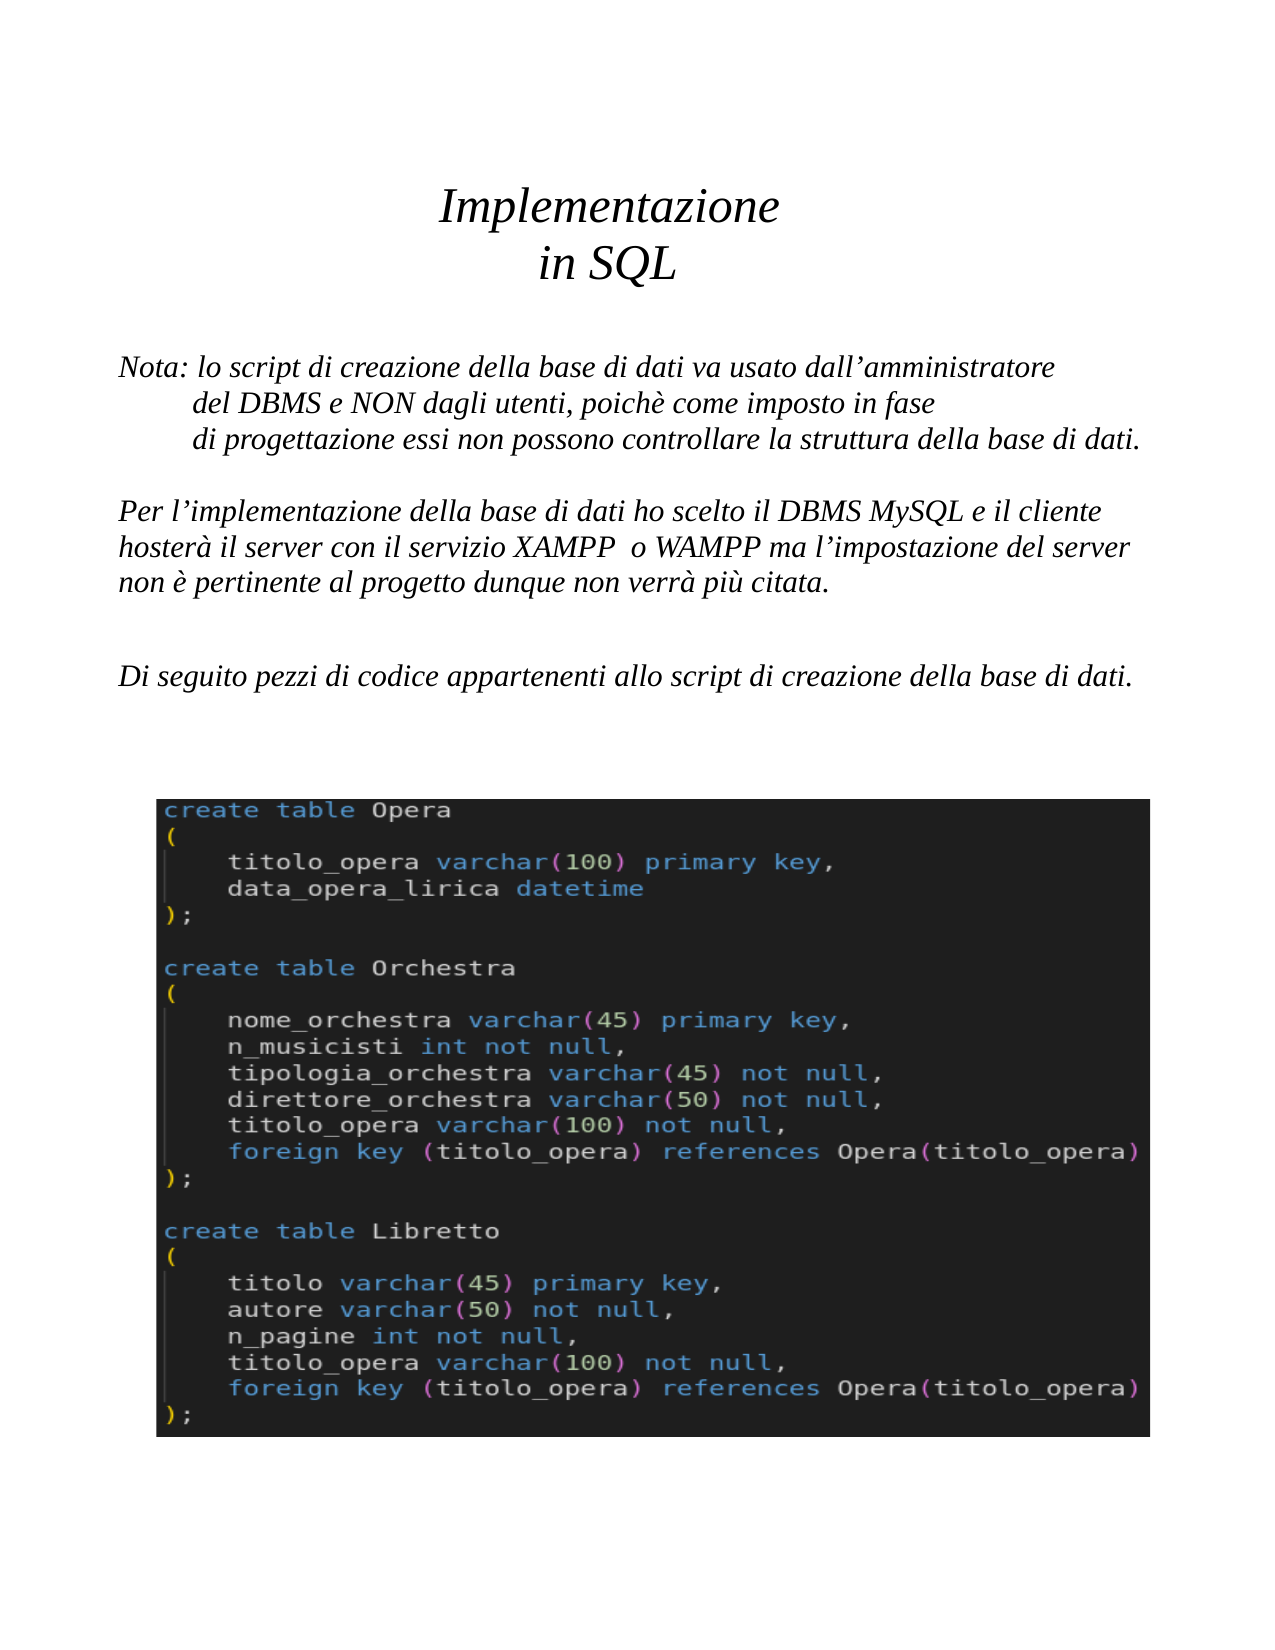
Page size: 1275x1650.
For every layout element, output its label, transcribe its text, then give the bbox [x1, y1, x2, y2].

text hosterà il server con il servizio XAMPP o WAMPP ma l’impostazione del server [118, 528, 1157, 564]
picture [156, 799, 1150, 1437]
text in SQL [118, 233, 1157, 291]
text non è pertinente al progetto dunque non verrà più citata. [118, 564, 1157, 600]
text Nota: lo script di creazione della base di dati va usato dall’amministratore [118, 348, 1157, 384]
text Di seguito pezzi di codice appartenenti allo script di creazione della base di dati. [118, 657, 1157, 693]
text del DBMS e NON dagli utenti, poichè come imposto in fase [118, 384, 1157, 420]
text Implementazione [118, 176, 1157, 233]
text di progettazione essi non possono controllare la struttura della base di dati. [118, 420, 1157, 456]
text Per l’implementazione della base di dati ho scelto il DBMS MySQL e il cliente [118, 492, 1157, 528]
